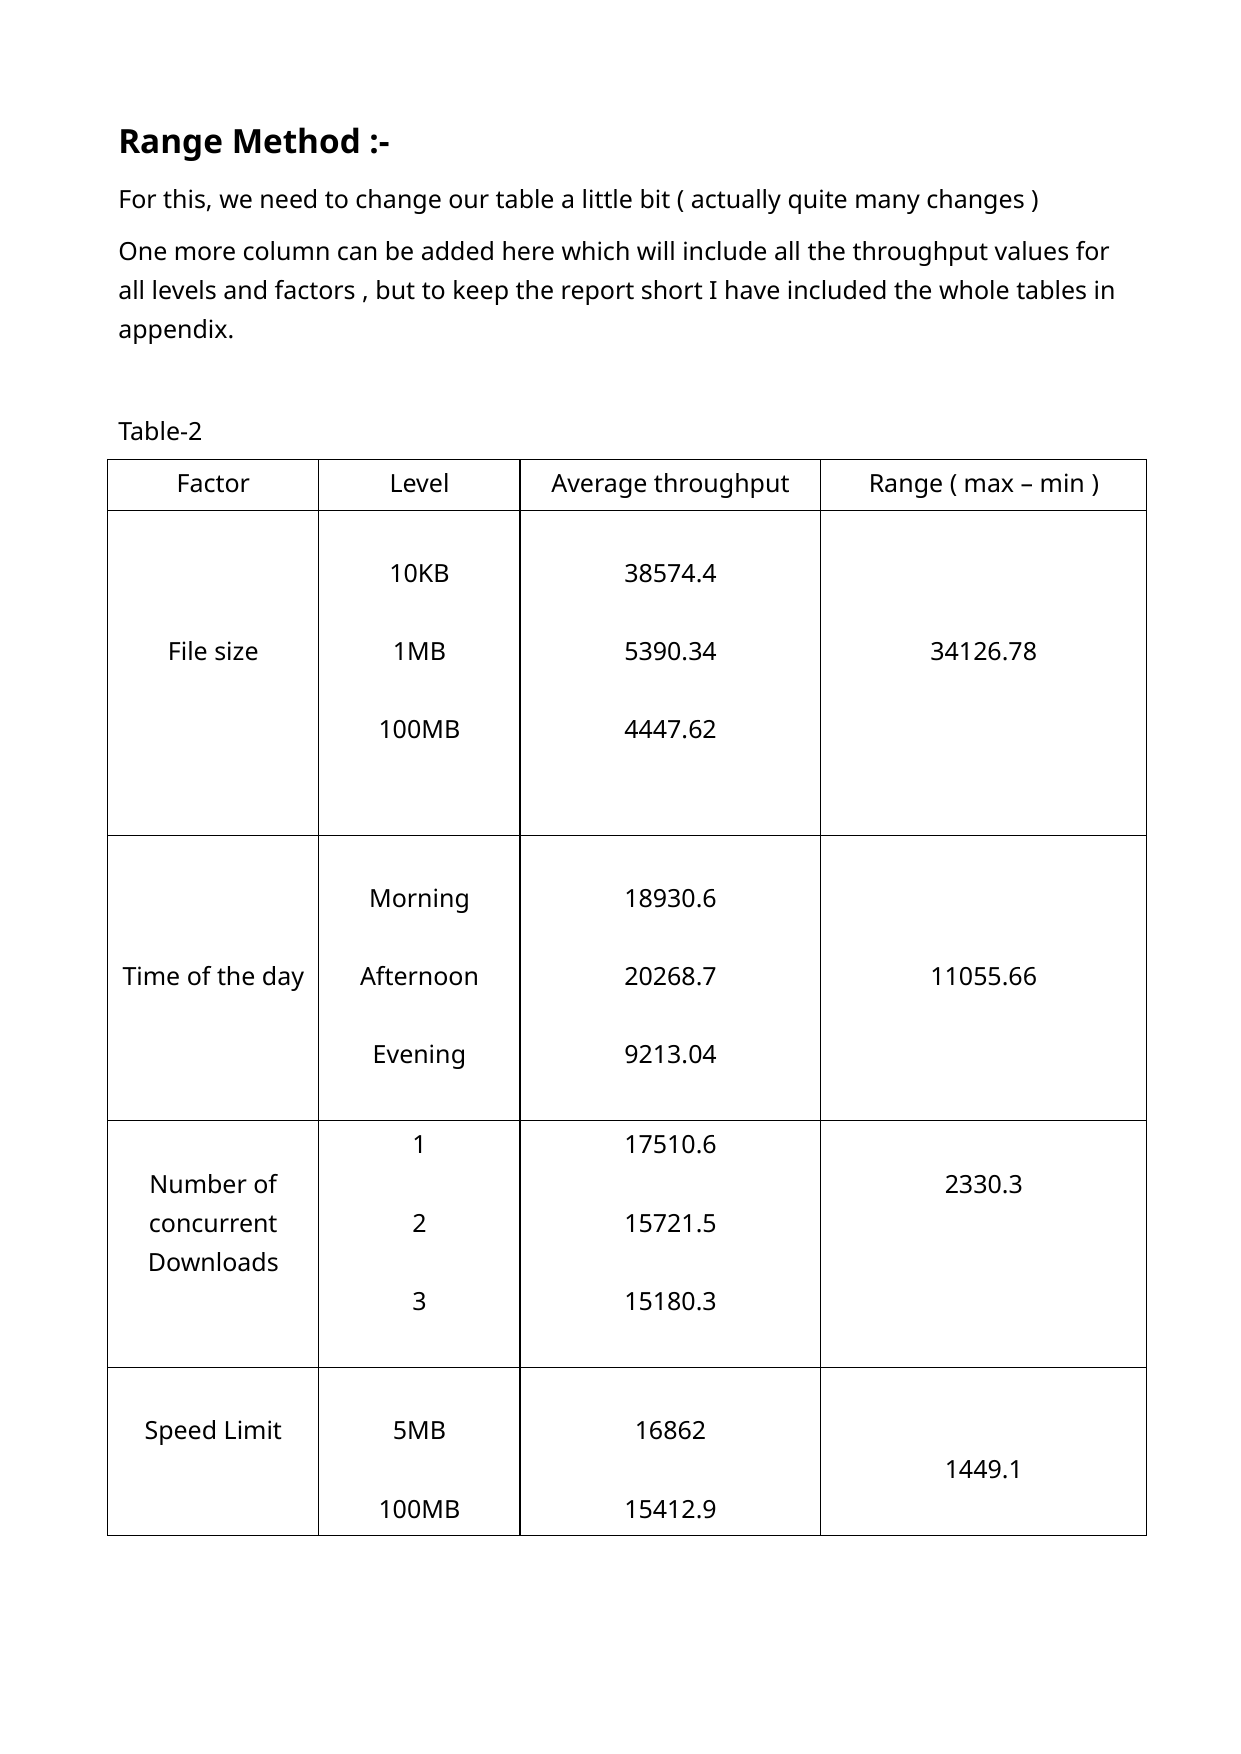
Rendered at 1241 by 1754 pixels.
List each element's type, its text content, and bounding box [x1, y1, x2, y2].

table_cell 34126.78 [821, 511, 1146, 834]
text Table-2 [118, 414, 1122, 448]
table_cell 17510.6 15721.5 15180.3 [521, 1121, 820, 1367]
table_cell 16862 15412.9 [521, 1368, 820, 1535]
table_cell 2330.3 [821, 1121, 1146, 1367]
table_cell 1 2 3 [319, 1121, 519, 1367]
table_header Range ( max – min ) [821, 460, 1146, 509]
table_cell Morning Afternoon Evening [319, 836, 519, 1120]
table_header Average throughput [521, 460, 820, 509]
table_cell 38574.4 5390.34 4447.62 [521, 511, 820, 834]
table_cell 11055.66 [821, 836, 1146, 1120]
table_cell 10KB 1MB 100MB [319, 511, 519, 834]
table_cell Time of the day [108, 836, 318, 1120]
text One more column can be added here which will include all the throughput values for all levels and factors , but to keep the report short I have included the whole tables in appendix. [118, 233, 1122, 346]
table_cell 1449.1 [821, 1368, 1146, 1535]
table_header Level [319, 460, 519, 509]
table_cell Number of concurrent Downloads [108, 1121, 318, 1367]
table_cell 5MB 100MB [319, 1368, 519, 1535]
table_cell 18930.6 20268.7 9213.04 [521, 836, 820, 1120]
text For this, we need to change our table a little bit ( actually quite many changes ) [118, 182, 1122, 216]
table_cell File size [108, 511, 318, 834]
table_cell Speed Limit [108, 1368, 318, 1535]
text Range Method :- [118, 118, 1122, 163]
table_header Factor [108, 460, 318, 509]
